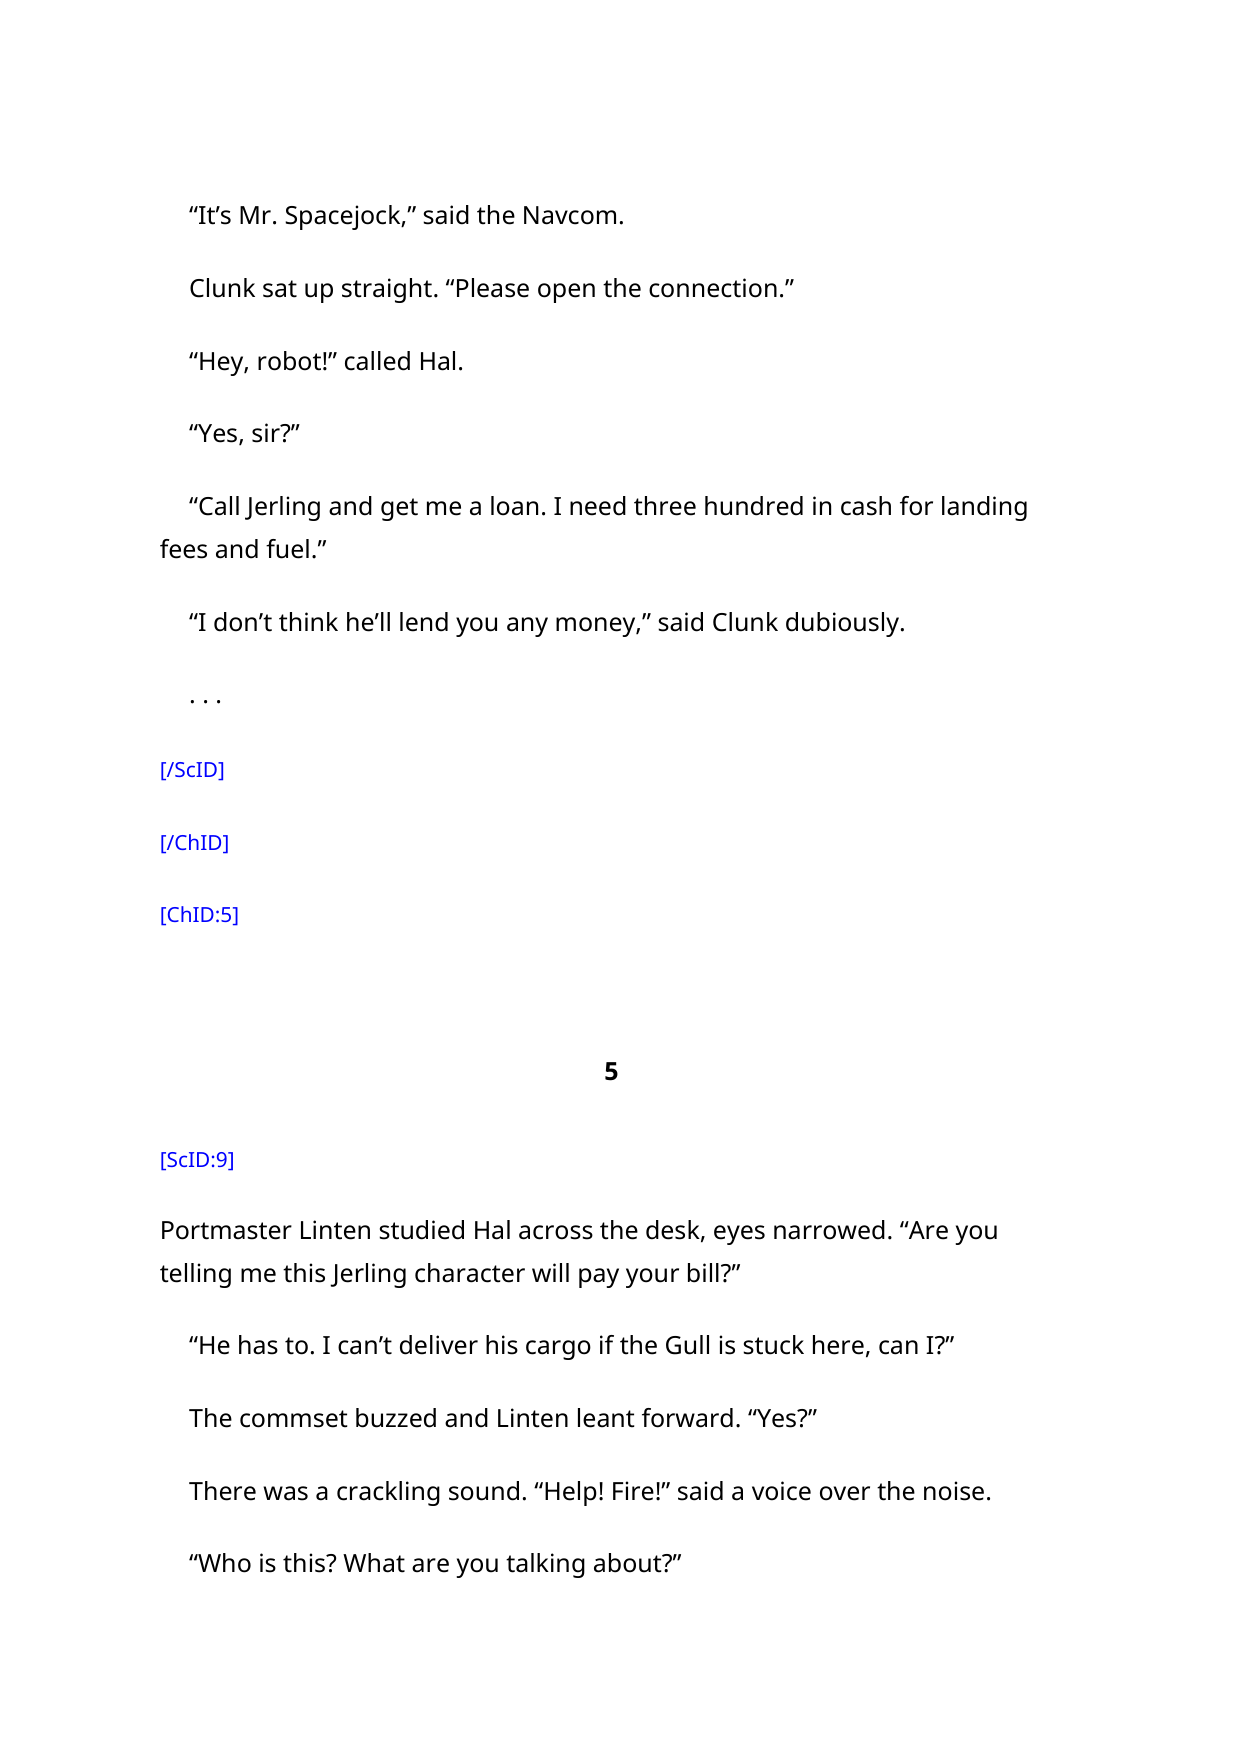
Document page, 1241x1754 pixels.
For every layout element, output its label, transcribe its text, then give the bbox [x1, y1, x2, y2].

text There was a crackling sound. “Help! Fire!” said a voice over the noise. [159, 1464, 1063, 1507]
text “Hey, robot!” called Hal. [159, 334, 1063, 377]
text “It’s Mr. Spacejock,” said the Navcom. [159, 189, 1063, 232]
text [/ChID] [159, 813, 1063, 856]
text Clunk sat up straight. “Please open the connection.” [159, 262, 1063, 305]
text The commset buzzed and Linten leant forward. “Yes?” [159, 1392, 1063, 1435]
text Portmaster Linten studied Hal across the desk, eyes narrowed. “Are you telling me this Jerling character will pay your bill?” [159, 1203, 1063, 1289]
text “I don’t think he’ll lend you any money,” said Clunk dubiously. [159, 595, 1063, 638]
text [ScID:9] [159, 1131, 1063, 1174]
text [ChID:5] [159, 886, 1063, 929]
text “Who is this? What are you talking about?” [159, 1537, 1063, 1580]
text . . . [159, 668, 1063, 711]
text [/ScID] [159, 740, 1063, 783]
text “He has to. I can’t deliver his cargo if the Gull is stuck here, can I?” [159, 1319, 1063, 1362]
text “Yes, sir?” [159, 407, 1063, 450]
text “Call Jerling and get me a loan. I need three hundred in cash for landing fees and fuel.” [159, 479, 1063, 566]
subtitle 5 [159, 1044, 1063, 1087]
